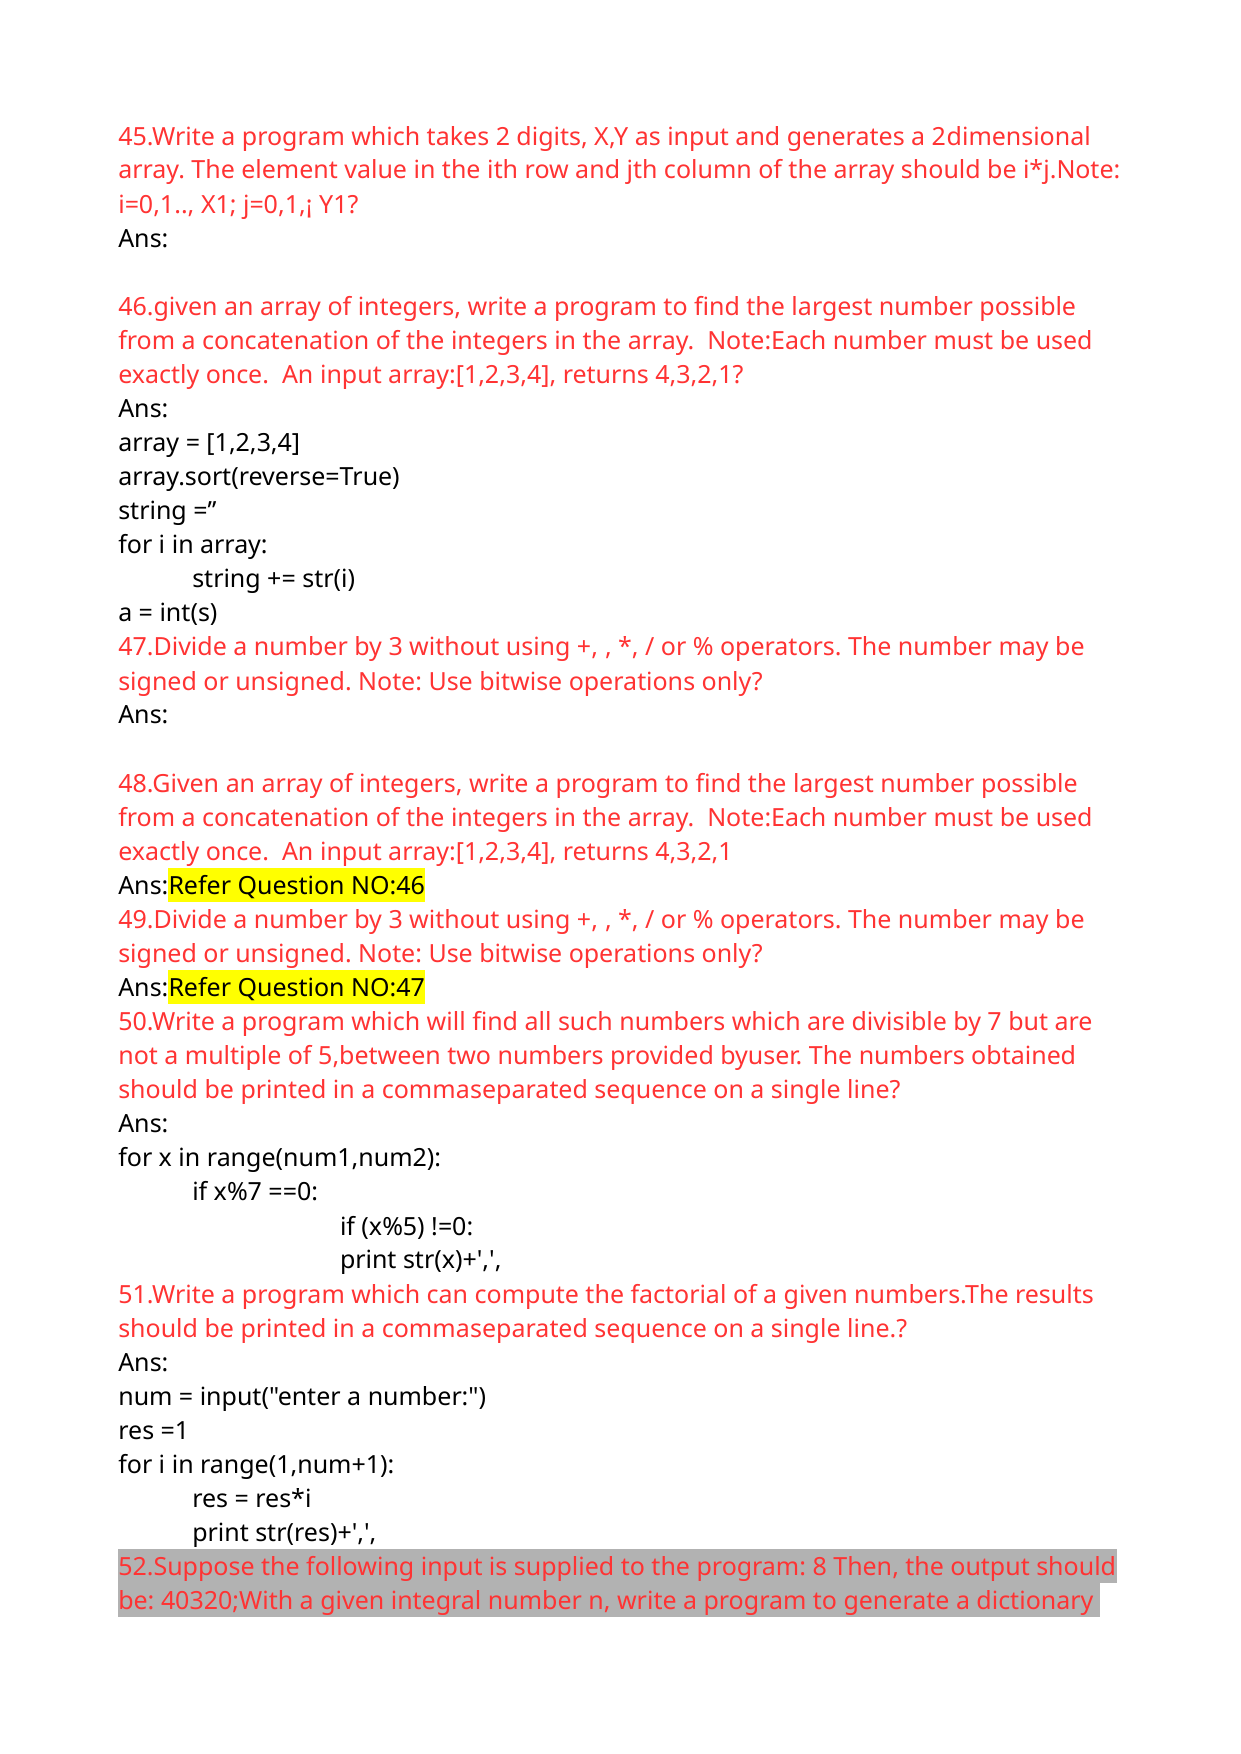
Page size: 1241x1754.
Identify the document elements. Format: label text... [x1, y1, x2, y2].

text for x in range(num1,num2): [118, 1140, 1122, 1174]
text num = input("enter a number:") [118, 1378, 1122, 1412]
text res =1 [118, 1412, 1122, 1447]
text 50.Write a program which will find all such numbers which are divisible by 7 but are not a multiple of 5,between two numbers provided byuser. The numbers obtained should be printed in a comma­separated sequence on a single line? [118, 1004, 1122, 1106]
text print str(x)+',', [118, 1242, 1122, 1276]
text a = int(s) [118, 595, 1122, 629]
text array.sort(reverse=True) [118, 459, 1122, 493]
text array = [1,2,3,4] [118, 425, 1122, 459]
text Ans:Refer Question NO:46 [118, 867, 1122, 902]
text Ans: [118, 220, 1122, 254]
text string += str(i) [118, 561, 1122, 595]
text 48.Given an array of integers, write a program to find the largest number possible from a concatenation of the integers in the array. Note:Each number must be used exactly once. An input array:[1,2,3,4], returns 4,3,2,1 [118, 765, 1122, 867]
text Ans: [118, 697, 1122, 731]
text for i in range(1,num+1): [118, 1447, 1122, 1481]
text 52.Suppose the following input is supplied to the program: 8 Then, the output should be: 40320;With a given integral number n, write a program to generate a dictionary [118, 1549, 1122, 1617]
text 51.Write a program which can compute the factorial of a given numbers.The results should be printed in a comma­separated sequence on a single line.? [118, 1276, 1122, 1344]
text if x%7 ==0: [118, 1174, 1122, 1208]
text Ans: [118, 1106, 1122, 1140]
text 46.given an array of integers, write a program to find the largest number possible from a concatenation of the integers in the array. Note:Each number must be used exactly once. An input array:[1,2,3,4], returns 4,3,2,1? [118, 288, 1122, 391]
text 47.Divide a number by 3 without using +, ­, *, / or % operators. The number may be signed or unsigned. Note: Use bitwise operations only? [118, 629, 1122, 697]
text res = res*i [118, 1481, 1122, 1515]
text print str(res)+',', [118, 1515, 1122, 1549]
text Ans: [118, 391, 1122, 425]
text for i in array: [118, 527, 1122, 561]
text string =’’ [118, 493, 1122, 527]
text 45.Write a program which takes 2 digits, X,Y as input and generates a 2­dimensional array. The element value in the i­th row and j­th column of the array should be i*j.Note: i=0,1.., X­1; j=0,1,¡ Y­1? [118, 118, 1122, 220]
text 49.Divide a number by 3 without using +, ­, *, / or % operators. The number may be signed or unsigned. Note: Use bitwise operations only? [118, 902, 1122, 970]
text if (x%5) !=0: [118, 1208, 1122, 1242]
text Ans: [118, 1344, 1122, 1378]
text Ans:Refer Question NO:47 [118, 970, 1122, 1004]
